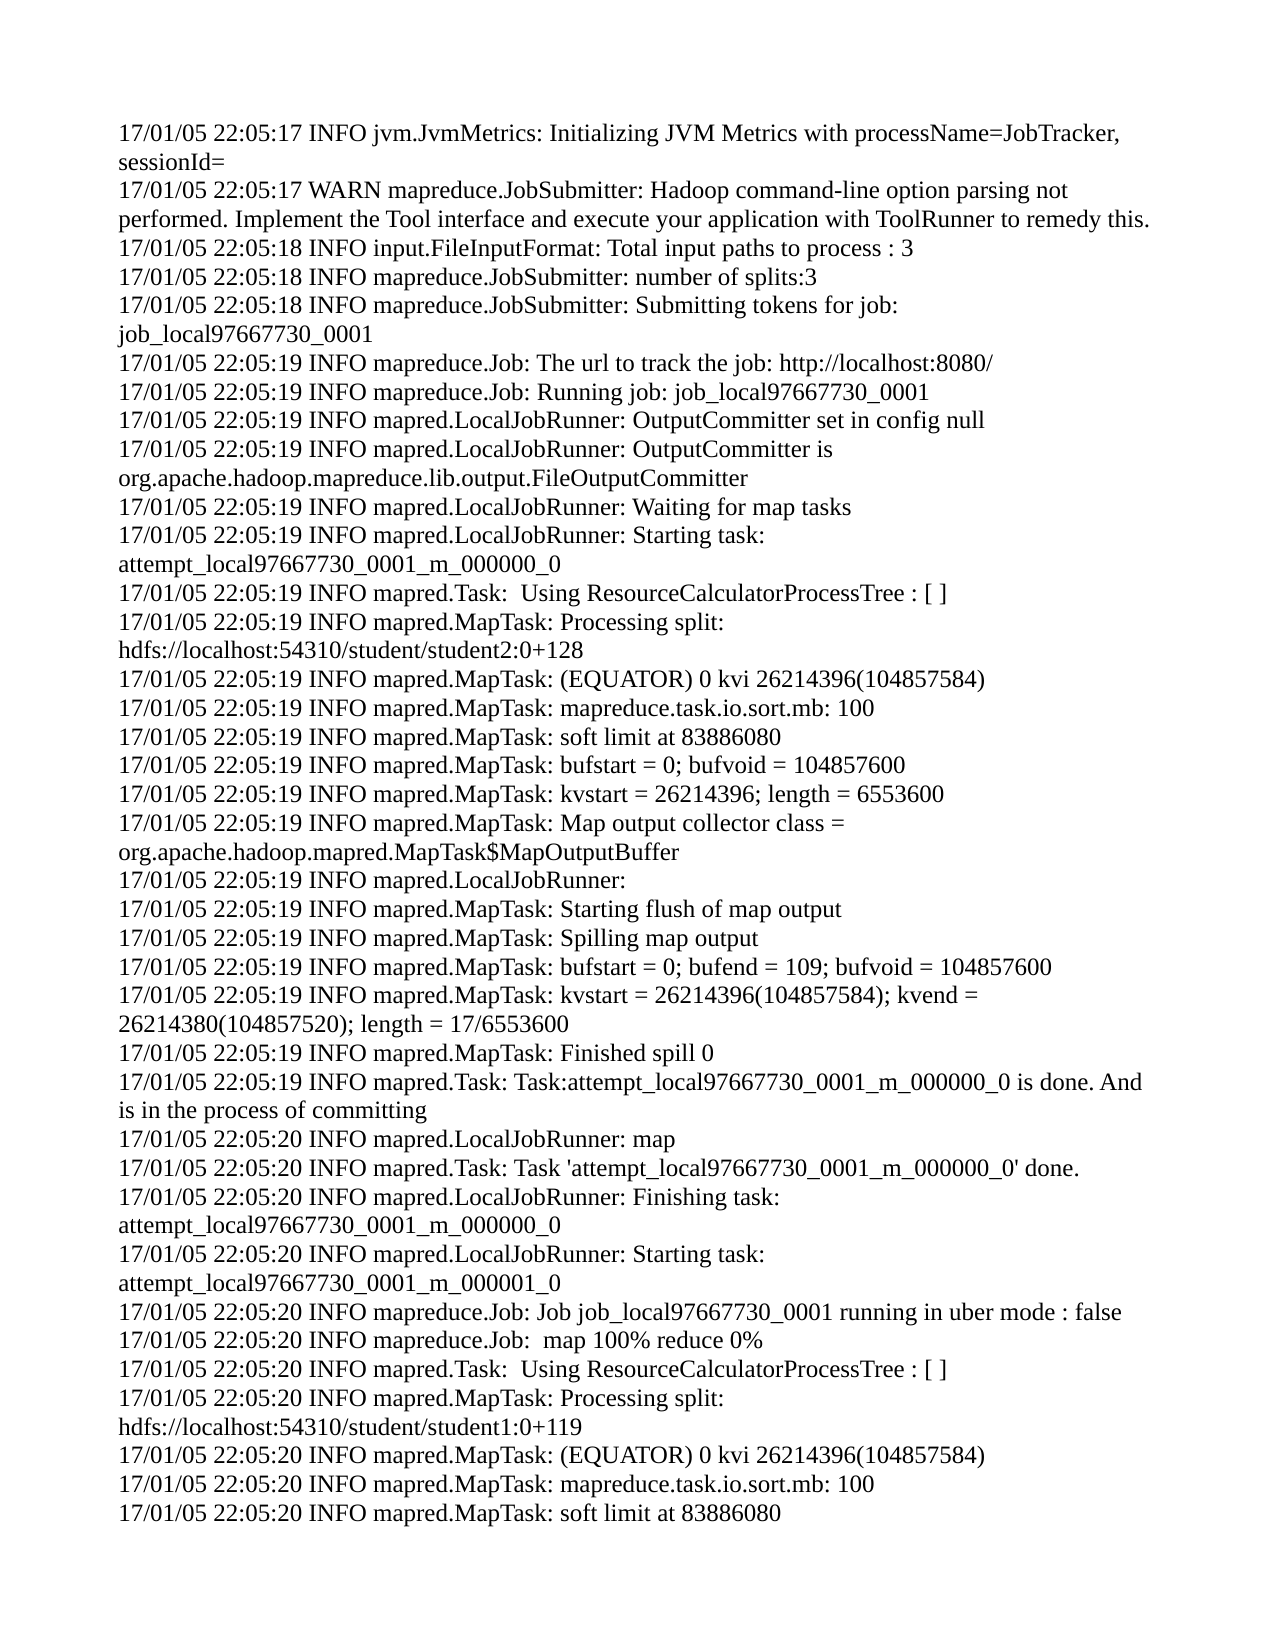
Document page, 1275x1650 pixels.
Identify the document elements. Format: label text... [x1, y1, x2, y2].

text 17/01/05 22:05:19 INFO mapreduce.Job: The url to track the job: http://localhost:8080/ [118, 348, 1157, 377]
text 17/01/05 22:05:20 INFO mapreduce.Job: Job job_local97667730_0001 running in uber mode : false [118, 1297, 1157, 1326]
text 17/01/05 22:05:20 INFO mapred.MapTask: soft limit at 83886080 [118, 1498, 1157, 1527]
text 17/01/05 22:05:19 INFO mapred.Task: Using ResourceCalculatorProcessTree : [ ] [118, 578, 1157, 607]
text 17/01/05 22:05:20 INFO mapred.MapTask: Processing split: hdfs://localhost:54310/student/student1:0+119 [118, 1383, 1157, 1441]
text 17/01/05 22:05:17 INFO jvm.JvmMetrics: Initializing JVM Metrics with processName=JobTracker, sessionId= [118, 118, 1157, 176]
text 17/01/05 22:05:20 INFO mapred.LocalJobRunner: map [118, 1124, 1157, 1153]
text 17/01/05 22:05:18 INFO input.FileInputFormat: Total input paths to process : 3 [118, 233, 1157, 262]
text 17/01/05 22:05:19 INFO mapred.MapTask: kvstart = 26214396; length = 6553600 [118, 779, 1157, 808]
text 17/01/05 22:05:20 INFO mapred.LocalJobRunner: Finishing task: attempt_local97667730_0001_m_000000_0 [118, 1182, 1157, 1239]
text 17/01/05 22:05:19 INFO mapred.MapTask: Processing split: hdfs://localhost:54310/student/student2:0+128 [118, 607, 1157, 664]
text 17/01/05 22:05:19 INFO mapred.MapTask: bufstart = 0; bufvoid = 104857600 [118, 751, 1157, 779]
text 17/01/05 22:05:19 INFO mapred.LocalJobRunner: Starting task: attempt_local97667730_0001_m_000000_0 [118, 521, 1157, 578]
text 17/01/05 22:05:19 INFO mapred.MapTask: Map output collector class = org.apache.hadoop.mapred.MapTask$MapOutputBuffer [118, 808, 1157, 866]
text 17/01/05 22:05:19 INFO mapred.Task: Task:attempt_local97667730_0001_m_000000_0 is done. And is in the process of committing [118, 1067, 1157, 1124]
text 17/01/05 22:05:19 INFO mapred.MapTask: kvstart = 26214396(104857584); kvend = 26214380(104857520); length = 17/6553600 [118, 981, 1157, 1038]
text 17/01/05 22:05:18 INFO mapreduce.JobSubmitter: number of splits:3 [118, 262, 1157, 291]
text 17/01/05 22:05:20 INFO mapreduce.Job: map 100% reduce 0% [118, 1326, 1157, 1354]
text 17/01/05 22:05:19 INFO mapred.MapTask: bufstart = 0; bufend = 109; bufvoid = 104857600 [118, 952, 1157, 981]
text 17/01/05 22:05:19 INFO mapreduce.Job: Running job: job_local97667730_0001 [118, 377, 1157, 406]
text 17/01/05 22:05:19 INFO mapred.LocalJobRunner: [118, 866, 1157, 894]
text 17/01/05 22:05:19 INFO mapred.MapTask: Spilling map output [118, 923, 1157, 952]
text 17/01/05 22:05:19 INFO mapred.LocalJobRunner: Waiting for map tasks [118, 492, 1157, 521]
text 17/01/05 22:05:19 INFO mapred.MapTask: (EQUATOR) 0 kvi 26214396(104857584) [118, 664, 1157, 693]
text 17/01/05 22:05:19 INFO mapred.LocalJobRunner: OutputCommitter is org.apache.hadoop.mapreduce.lib.output.FileOutputCommitter [118, 434, 1157, 492]
text 17/01/05 22:05:19 INFO mapred.MapTask: Finished spill 0 [118, 1038, 1157, 1067]
text 17/01/05 22:05:20 INFO mapred.LocalJobRunner: Starting task: attempt_local97667730_0001_m_000001_0 [118, 1239, 1157, 1297]
text 17/01/05 22:05:20 INFO mapred.MapTask: (EQUATOR) 0 kvi 26214396(104857584) [118, 1441, 1157, 1469]
text 17/01/05 22:05:18 INFO mapreduce.JobSubmitter: Submitting tokens for job: job_local97667730_0001 [118, 291, 1157, 348]
text 17/01/05 22:05:20 INFO mapred.Task: Using ResourceCalculatorProcessTree : [ ] [118, 1354, 1157, 1383]
text 17/01/05 22:05:17 WARN mapreduce.JobSubmitter: Hadoop command-line option parsing not performed. Implement the Tool interface and execute your application with ToolRunner to remedy this. [118, 176, 1157, 233]
text 17/01/05 22:05:19 INFO mapred.MapTask: mapreduce.task.io.sort.mb: 100 [118, 693, 1157, 722]
text 17/01/05 22:05:20 INFO mapred.Task: Task 'attempt_local97667730_0001_m_000000_0' done. [118, 1153, 1157, 1182]
text 17/01/05 22:05:20 INFO mapred.MapTask: mapreduce.task.io.sort.mb: 100 [118, 1469, 1157, 1498]
text 17/01/05 22:05:19 INFO mapred.MapTask: soft limit at 83886080 [118, 722, 1157, 751]
text 17/01/05 22:05:19 INFO mapred.MapTask: Starting flush of map output [118, 894, 1157, 923]
text 17/01/05 22:05:19 INFO mapred.LocalJobRunner: OutputCommitter set in config null [118, 406, 1157, 434]
